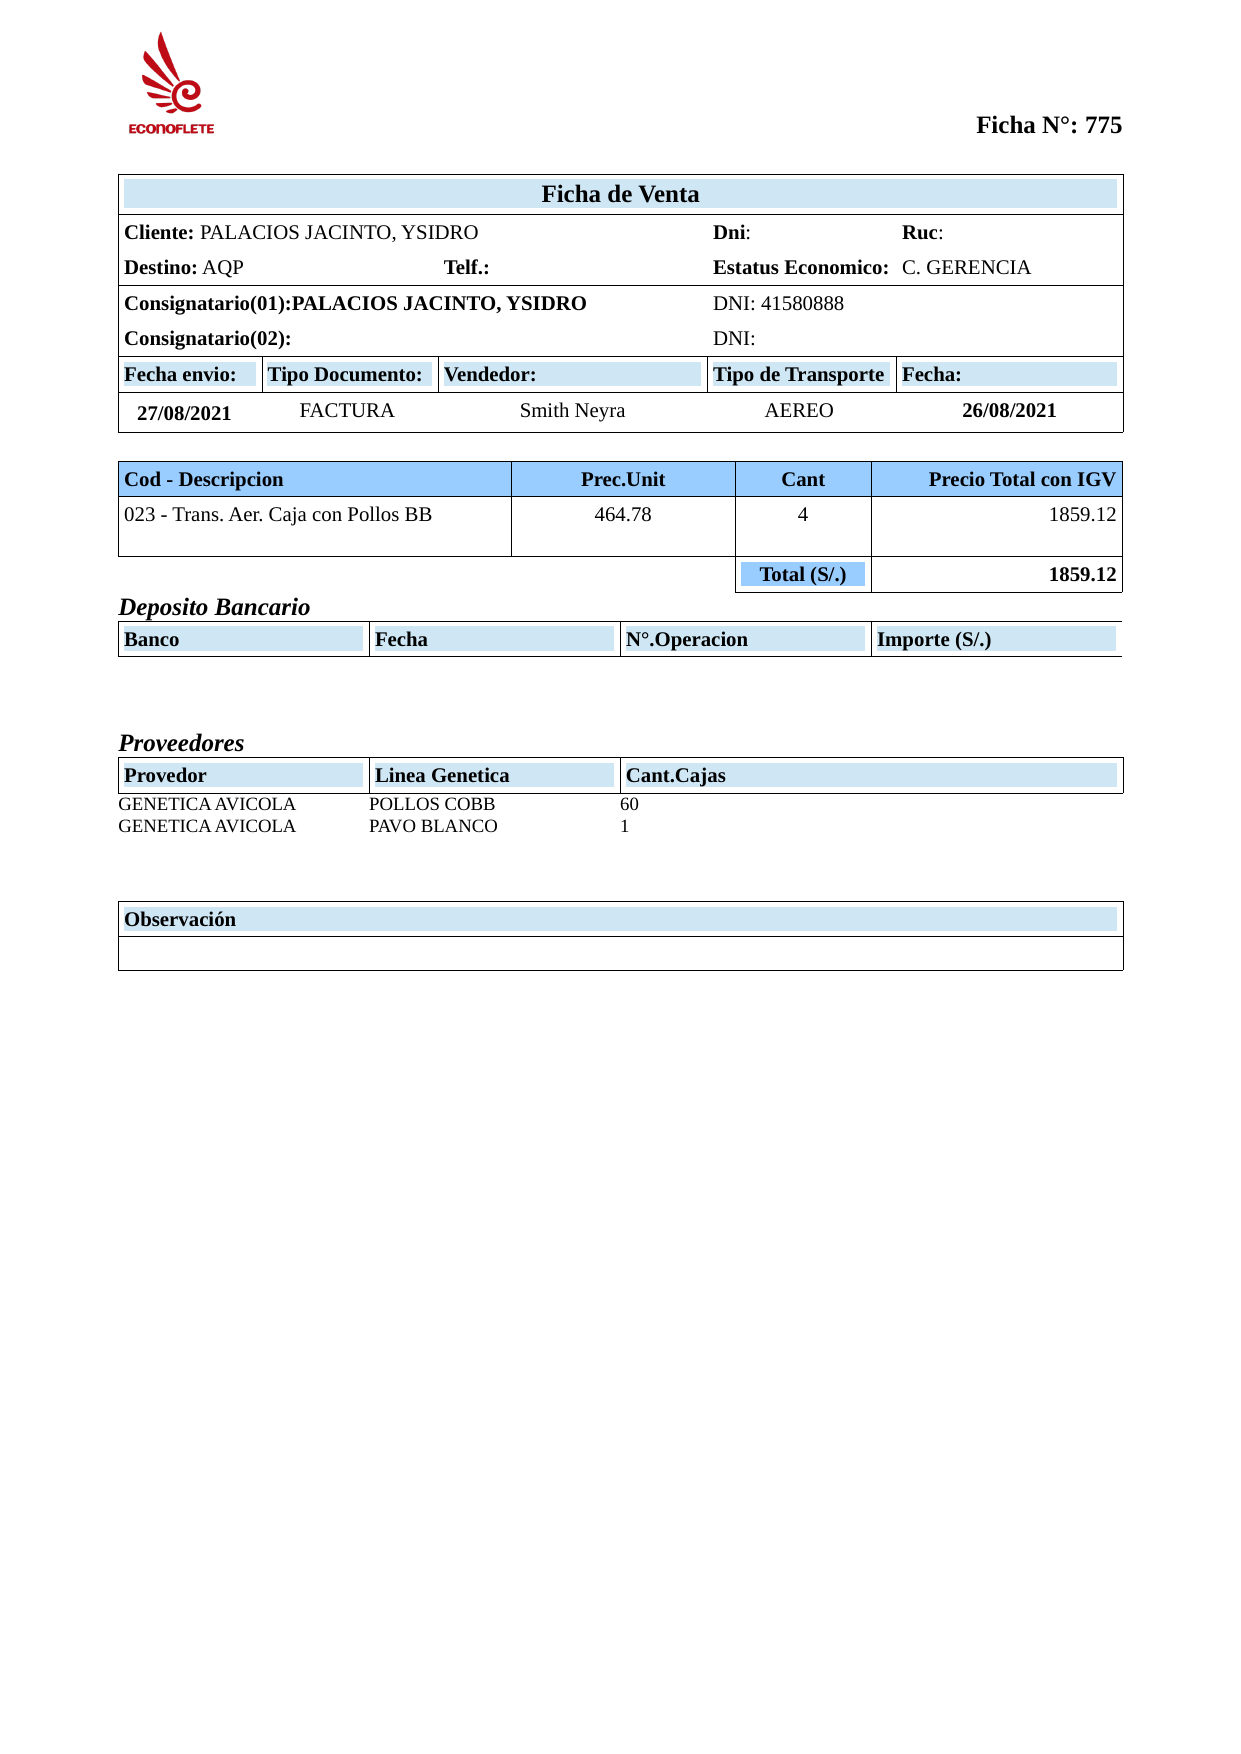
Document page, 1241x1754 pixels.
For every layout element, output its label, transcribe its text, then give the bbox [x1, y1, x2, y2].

table_header Observación [119, 902, 1123, 936]
table_cell Cliente: PALACIOS JACINTO, YSIDRO [119, 215, 707, 249]
table_cell Ruc: [896, 215, 1123, 249]
table_header Fecha [370, 622, 620, 656]
table_header Precio Total con IGV [872, 462, 1122, 496]
table_header N°.Operacion [621, 622, 871, 656]
table_cell 60 [620, 794, 1123, 814]
table_cell [118, 858, 369, 879]
table_cell Total (S/.) [736, 557, 871, 592]
table_cell 023 - Trans. Aer. Caja con Pollos BB [119, 497, 511, 556]
table_cell [118, 705, 369, 728]
table_cell [871, 657, 1122, 680]
table_cell FACTURA [262, 393, 438, 432]
table_header Linea Genetica [370, 758, 620, 793]
table_header Ficha de Venta [119, 175, 1123, 214]
table_cell [620, 657, 871, 680]
table_cell Estatus Economico: [707, 249, 896, 285]
table_cell [620, 858, 1123, 879]
table_cell Fecha envio: [119, 357, 262, 392]
table_cell [871, 680, 1122, 704]
table_cell PAVO BLANCO [369, 815, 620, 836]
table_cell 27/08/2021 [119, 393, 262, 432]
table_header Importe (S/.) [872, 622, 1122, 656]
table_cell GENETICA AVICOLA [118, 815, 369, 836]
table_cell [620, 705, 871, 728]
table_cell [118, 879, 369, 901]
table_cell [369, 705, 620, 728]
table_cell 1859.12 [872, 557, 1122, 592]
table_cell [511, 557, 735, 592]
text Proveedores [118, 728, 1122, 757]
table_cell Fecha: [897, 357, 1123, 392]
table_cell Tipo de Transporte [708, 357, 896, 392]
table_cell [118, 836, 369, 858]
table_cell [369, 680, 620, 704]
table_cell Consignatario(01):PALACIOS JACINTO, YSIDRO [119, 286, 707, 321]
table_header Cant.Cajas [621, 758, 1123, 793]
table_header Prec.Unit [512, 462, 735, 496]
table_cell 1859.12 [872, 497, 1122, 556]
table_cell [620, 680, 871, 704]
table_cell [118, 557, 511, 592]
table_cell [369, 858, 620, 879]
table_cell [118, 657, 369, 680]
table_cell [620, 836, 1123, 858]
table_cell Consignatario(02): [119, 321, 707, 356]
table_header Provedor [119, 758, 369, 793]
table_cell 1 [620, 815, 1123, 836]
picture [118, 31, 225, 134]
table_cell [369, 836, 620, 858]
table_cell Tipo Documento: [263, 357, 438, 392]
table_cell [871, 705, 1122, 728]
table_cell C. GERENCIA [896, 249, 1123, 285]
table_cell DNI: 41580888 [707, 286, 1123, 321]
table_header Cant [736, 462, 871, 496]
table_header Cod - Descripcion [119, 462, 511, 496]
table_cell 4 [736, 497, 871, 556]
table_cell Destino: AQP [119, 249, 438, 285]
table_cell AEREO [707, 393, 896, 432]
table_cell [119, 937, 1123, 969]
table_cell 464.78 [512, 497, 735, 556]
text Deposito Bancario [118, 592, 1122, 621]
table_cell Smith Neyra [438, 393, 707, 432]
table_cell GENETICA AVICOLA [118, 794, 369, 814]
table_cell [620, 879, 1123, 901]
table_header Banco [119, 622, 369, 656]
table_cell [369, 879, 620, 901]
table_cell Vendedor: [439, 357, 707, 392]
table_cell 26/08/2021 [896, 393, 1123, 432]
table_cell [369, 657, 620, 680]
table_cell [118, 680, 369, 704]
table_cell POLLOS COBB [369, 794, 620, 814]
table_cell Telf.: [438, 249, 707, 285]
table_cell DNI: [707, 321, 1123, 356]
table_cell Dni: [707, 215, 896, 249]
